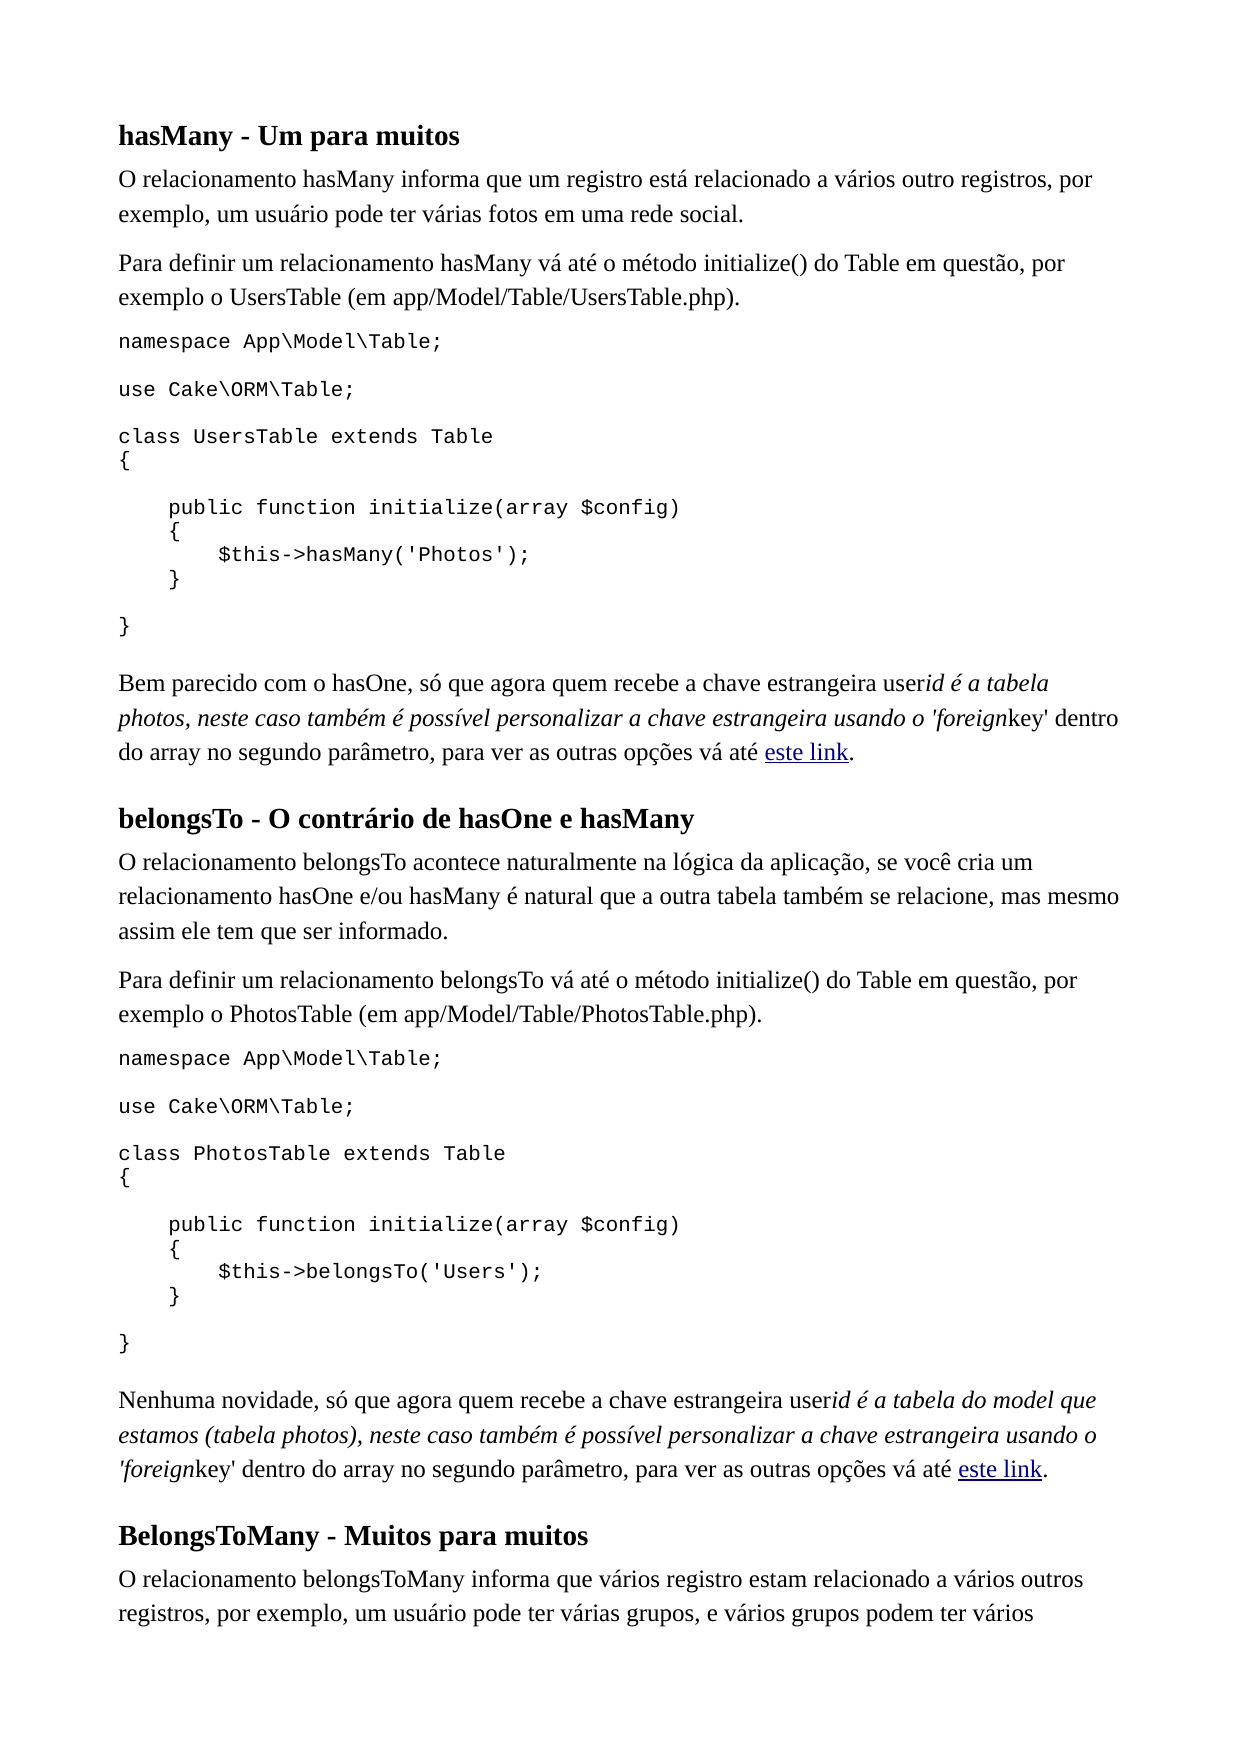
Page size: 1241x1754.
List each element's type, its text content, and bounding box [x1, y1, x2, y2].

text class UsersTable extends Table [118, 426, 1122, 449]
text use Cake\ORM\Table; [118, 1096, 1122, 1119]
subtitle hasMany - Um para muitos [118, 118, 1122, 152]
text class PhotosTable extends Table [118, 1143, 1122, 1167]
text } [118, 615, 1122, 639]
text Nenhuma novidade, só que agora quem recebe a chave estrangeira userid é a tabela do model que estamos (tabela photos), neste caso também é possível personalizar a chave estrangeira usando o 'foreignkey' dentro do array no segundo parâmetro, para ver as outras opções vá até este link. [118, 1385, 1122, 1483]
text { [118, 449, 1122, 473]
text namespace App\Model\Table; [118, 331, 1122, 355]
text { [118, 1167, 1122, 1190]
text { [118, 520, 1122, 544]
text { [118, 1237, 1122, 1261]
subtitle BelongsToMany - Muitos para muitos [118, 1518, 1122, 1551]
text } [118, 1332, 1122, 1356]
text $this->belongsTo('Users'); [118, 1261, 1122, 1285]
text O relacionamento hasMany informa que um registro está relacionado a vários outro registros, por exemplo, um usuário pode ter várias fotos em uma rede social. [118, 164, 1122, 227]
subtitle belongsTo - O contrário de hasOne e hasMany [118, 801, 1122, 834]
text namespace App\Model\Table; [118, 1048, 1122, 1072]
text } [118, 1285, 1122, 1308]
text public function initialize(array $config) [118, 497, 1122, 520]
text use Cake\ORM\Table; [118, 378, 1122, 402]
text public function initialize(array $config) [118, 1214, 1122, 1237]
text } [118, 568, 1122, 591]
text $this->hasMany('Photos'); [118, 544, 1122, 568]
text Para definir um relacionamento hasMany vá até o método initialize() do Table em questão, por exemplo o UsersTable (em app/Model/Table/UsersTable.php). [118, 248, 1122, 311]
text Para definir um relacionamento belongsTo vá até o método initialize() do Table em questão, por exemplo o PhotosTable (em app/Model/Table/PhotosTable.php). [118, 965, 1122, 1028]
text O relacionamento belongsTo acontece naturalmente na lógica da aplicação, se você cria um relacionamento hasOne e/ou hasMany é natural que a outra tabela também se relacione, mas mesmo assim ele tem que ser informado. [118, 847, 1122, 944]
text Bem parecido com o hasOne, só que agora quem recebe a chave estrangeira userid é a tabela photos, neste caso também é possível personalizar a chave estrangeira usando o 'foreignkey' dentro do array no segundo parâmetro, para ver as outras opções vá até este link. [118, 668, 1122, 766]
text O relacionamento belongsToMany informa que vários registro estam relacionado a vários outros registros, por exemplo, um usuário pode ter várias grupos, e vários grupos podem ter vários [118, 1564, 1122, 1627]
